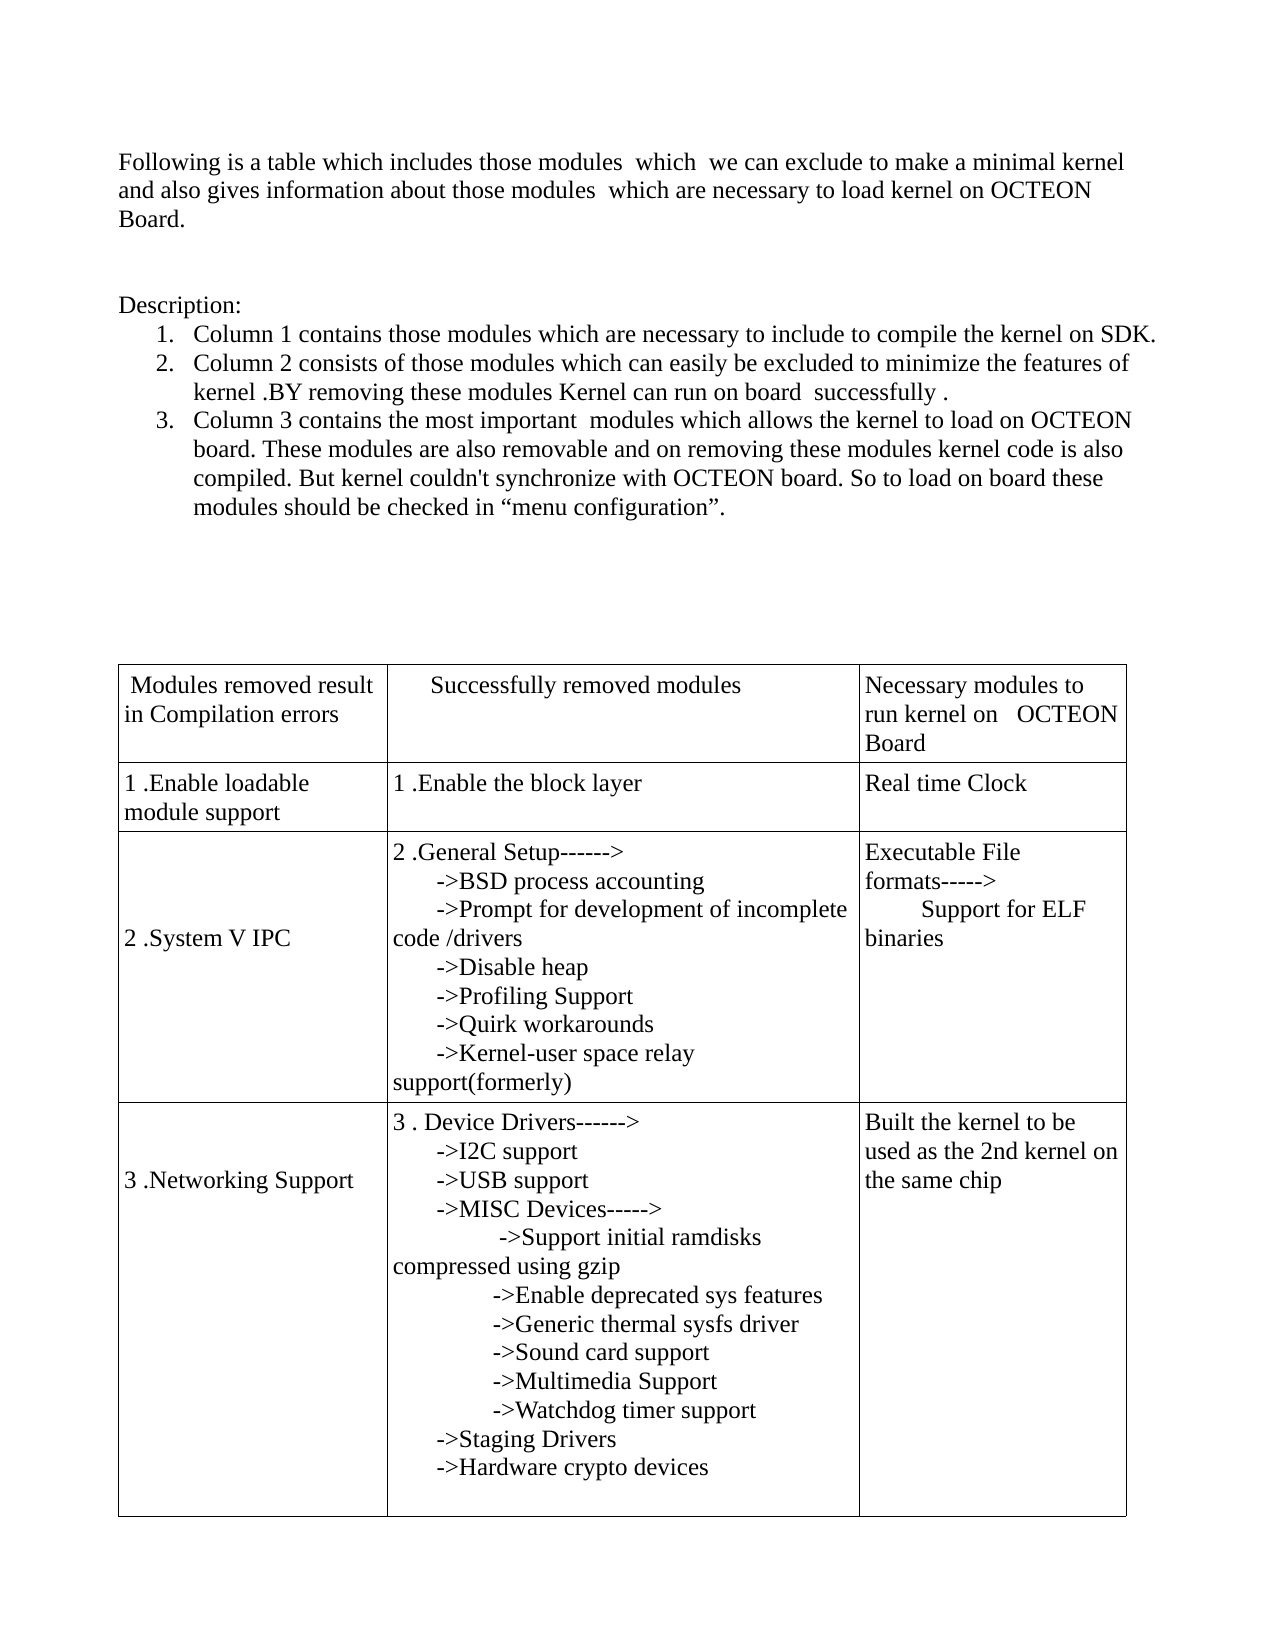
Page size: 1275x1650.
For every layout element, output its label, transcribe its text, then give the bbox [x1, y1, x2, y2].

table_header Modules removed result in Compilation errors [119, 665, 387, 762]
table_cell 2 .System V IPC [119, 832, 387, 1102]
table_cell Real time Clock [860, 763, 1126, 831]
table_cell 3 . Device Drivers------> ->I2C support ->USB support ->MISC Devices-----> ->Support initial ramdisks compressed using gzip ->Enable deprecated sys features ->Generic thermal sysfs driver ->Sound card support ->Multimedia Support ->Watchdog timer support ->Staging Drivers ->Hardware crypto devices [388, 1103, 859, 1516]
table_header Successfully removed modules [388, 665, 859, 762]
table_cell 1 .Enable the block layer [388, 763, 859, 831]
table_cell 1 .Enable loadable module support [119, 763, 387, 831]
table_cell Built the kernel to be used as the 2nd kernel on the same chip [860, 1103, 1126, 1516]
table_cell 2 .General Setup------> ->BSD process accounting ->Prompt for development of incomplete code /drivers ->Disable heap ->Profiling Support ->Quirk workarounds ->Kernel-user space relay support(formerly) [388, 832, 859, 1102]
text Following is a table which includes those modules which we can exclude to make a minimal kernel and also gives information about those modules which are necessary to load kernel on OCTEON Board. [118, 147, 1157, 233]
table_header Necessary modules to run kernel on OCTEON Board [860, 665, 1126, 762]
list Column 1 contains those modules which are necessary to include to compile the kernel on SDK. [156, 319, 1157, 348]
table_cell Executable File formats-----> Support for ELF binaries [860, 832, 1126, 1102]
text Description: [118, 291, 1157, 319]
list Column 2 consists of those modules which can easily be excluded to minimize the features of kernel .BY removing these modules Kernel can run on board successfully . [156, 348, 1157, 406]
list Column 3 contains the most important modules which allows the kernel to load on OCTEON board. These modules are also removable and on removing these modules kernel code is also compiled. But kernel couldn't synchronize with OCTEON board. So to load on board these modules should be checked in “menu configuration”. [156, 406, 1157, 521]
table_cell 3 .Networking Support [119, 1103, 387, 1516]
